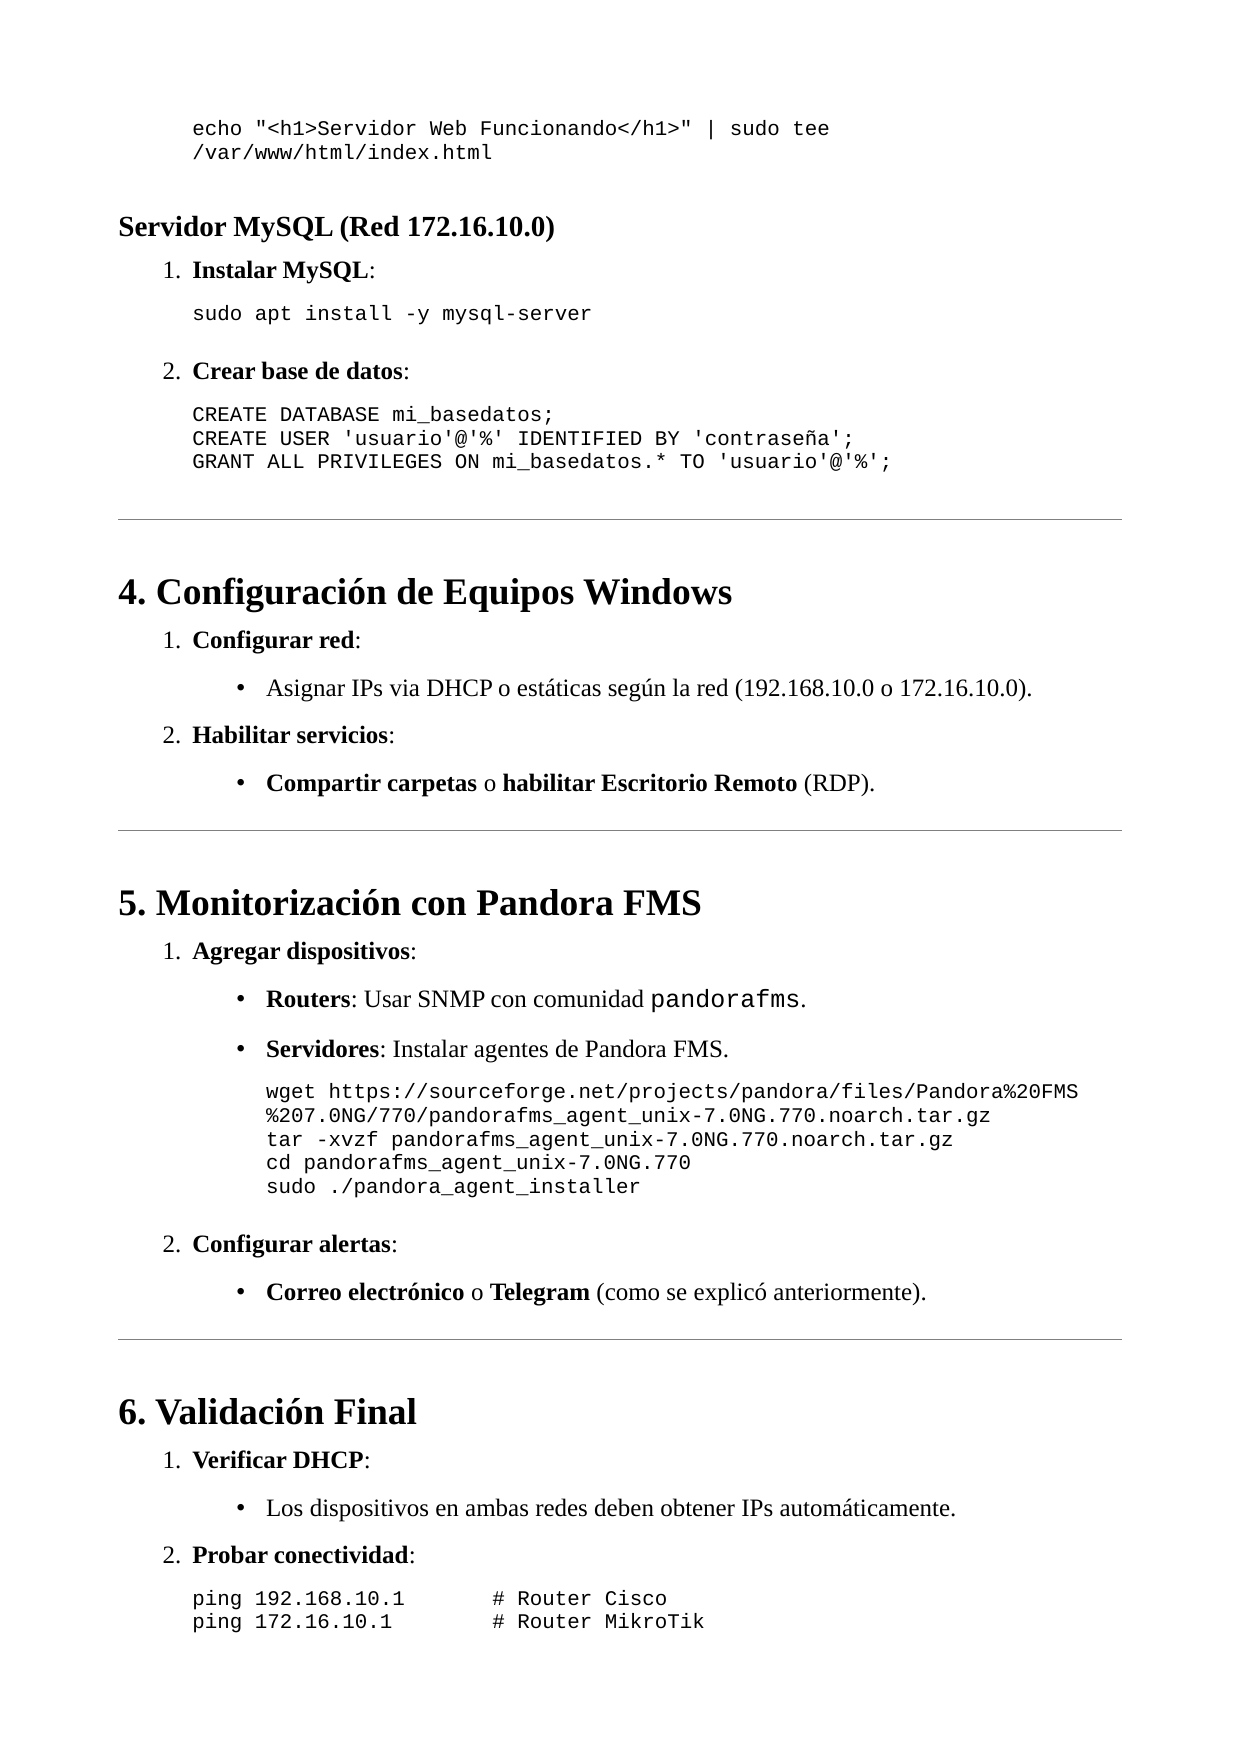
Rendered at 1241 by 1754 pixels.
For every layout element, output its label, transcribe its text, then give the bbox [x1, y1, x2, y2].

list tar -xvzf pandorafms_agent_unix-7.0NG.770.noarch.tar.gz [236, 1129, 1122, 1152]
subtitle 5. Monitorización con Pandora FMS [118, 881, 1122, 924]
subtitle 6. Validación Final [118, 1389, 1122, 1432]
list Asignar IPs via DHCP o estáticas según la red (192.168.10.0 o 172.16.10.0). [236, 673, 1122, 701]
list Correo electrónico o Telegram (como se explicó anteriormente). [236, 1277, 1122, 1305]
list Verificar DHCP: [162, 1445, 1122, 1474]
list Agregar dispositivos: [162, 936, 1122, 965]
list CREATE USER 'usuario'@'%' IDENTIFIED BY 'contraseña'; [162, 427, 1122, 451]
list ping 172.16.10.1 # Router MikroTik [162, 1611, 1122, 1635]
list Configurar alertas: [162, 1229, 1122, 1258]
subtitle 4. Configuración de Equipos Windows [118, 569, 1122, 612]
subtitle Servidor MySQL (Red 172.16.10.0) [118, 209, 1122, 243]
list GRANT ALL PRIVILEGES ON mi_basedatos.* TO 'usuario'@'%'; [162, 451, 1122, 475]
list Habilitar servicios: [162, 720, 1122, 749]
list cd pandorafms_agent_unix-7.0NG.770 [236, 1152, 1122, 1176]
list Los dispositivos en ambas redes deben obtener IPs automáticamente. [236, 1493, 1122, 1521]
list CREATE DATABASE mi_basedatos; [162, 404, 1122, 427]
list Configurar red: [162, 625, 1122, 654]
list Servidores: Instalar agentes de Pandora FMS. [236, 1034, 1122, 1062]
list sudo ./pandora_agent_installer [236, 1176, 1122, 1199]
list Routers: Usar SNMP con comunidad pandorafms. [236, 984, 1122, 1014]
list Instalar MySQL: [162, 256, 1122, 284]
list Crear base de datos: [162, 356, 1122, 385]
list Probar conectividad: [162, 1540, 1122, 1569]
list wget https://sourceforge.net/projects/pandora/files/Pandora%20FMS%207.0NG/770/pandorafms_agent_unix-7.0NG.770.noarch.tar.gz [236, 1081, 1122, 1129]
list ping 192.168.10.1 # Router Cisco [162, 1588, 1122, 1611]
list echo "<h1>Servidor Web Funcionando</h1>" | sudo tee /var/www/html/index.html [162, 118, 1122, 165]
list sudo apt install -y mysql-server [162, 303, 1122, 327]
list Compartir carpetas o habilitar Escritorio Remoto (RDP). [236, 768, 1122, 797]
